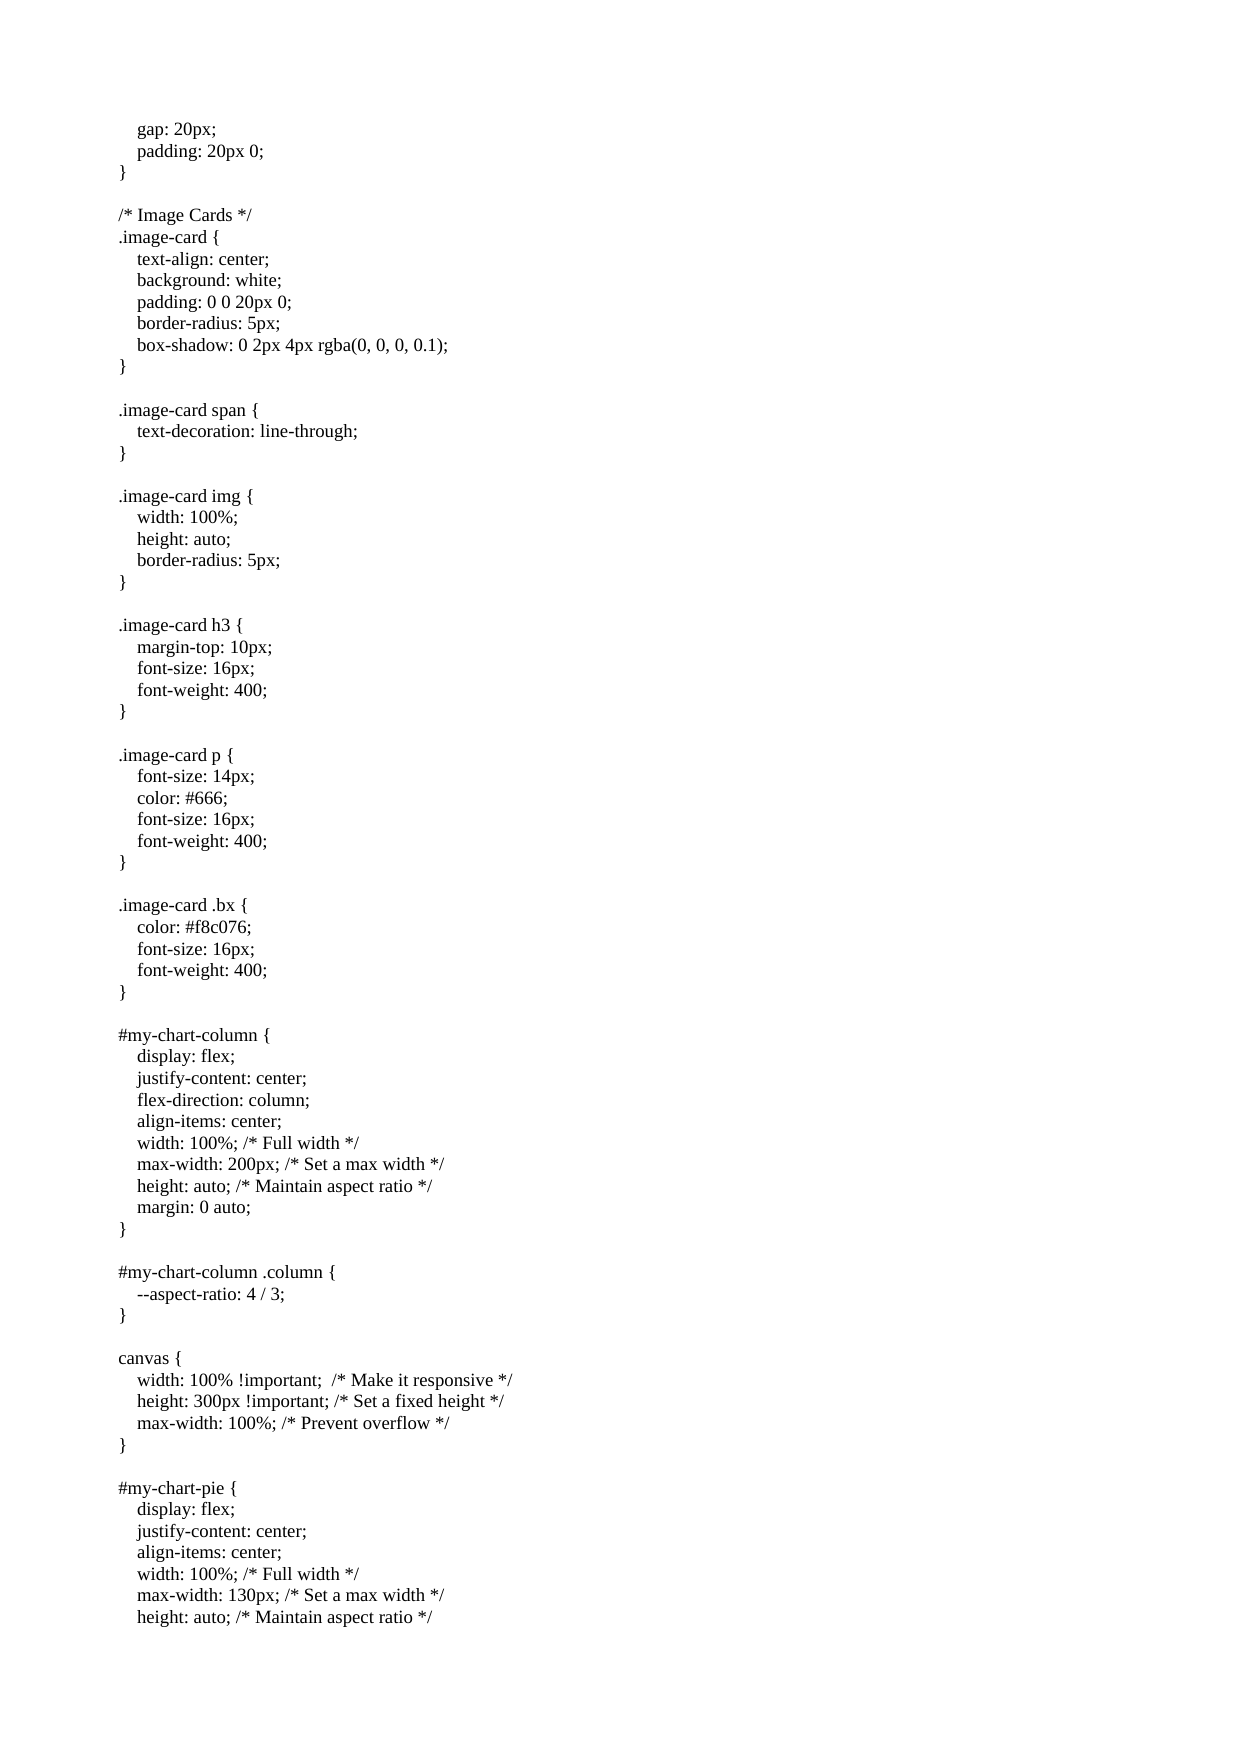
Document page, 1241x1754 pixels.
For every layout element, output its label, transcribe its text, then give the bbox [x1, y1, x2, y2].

text border-radius: 5px; [118, 312, 1122, 334]
text width: 100%; [118, 506, 1122, 528]
text background: white; [118, 269, 1122, 291]
text text-align: center; [118, 247, 1122, 269]
text max-width: 200px; /* Set a max width */ [118, 1153, 1122, 1175]
text canvas { [118, 1347, 1122, 1369]
text font-weight: 400; [118, 830, 1122, 851]
text .image-card span { [118, 398, 1122, 420]
text .image-card .bx { [118, 894, 1122, 916]
text } [118, 851, 1122, 873]
text gap: 20px; [118, 118, 1122, 140]
text font-weight: 400; [118, 959, 1122, 981]
text font-size: 14px; [118, 765, 1122, 787]
text /* Image Cards */ [118, 204, 1122, 226]
text font-size: 16px; [118, 808, 1122, 830]
text #my-chart-column .column { [118, 1261, 1122, 1282]
text font-size: 16px; [118, 657, 1122, 679]
text .image-card img { [118, 485, 1122, 506]
text } [118, 700, 1122, 722]
text .image-card h3 { [118, 614, 1122, 636]
text justify-content: center; [118, 1520, 1122, 1541]
text } [118, 1433, 1122, 1455]
text flex-direction: column; [118, 1088, 1122, 1110]
text } [118, 355, 1122, 377]
text height: 300px !important; /* Set a fixed height */ [118, 1390, 1122, 1412]
text height: auto; [118, 528, 1122, 549]
text display: flex; [118, 1498, 1122, 1520]
text display: flex; [118, 1045, 1122, 1067]
text height: auto; /* Maintain aspect ratio */ [118, 1606, 1122, 1627]
text } [118, 981, 1122, 1002]
text } [118, 442, 1122, 463]
text --aspect-ratio: 4 / 3; [118, 1282, 1122, 1304]
text max-width: 130px; /* Set a max width */ [118, 1584, 1122, 1606]
text margin-top: 10px; [118, 636, 1122, 657]
text } [118, 1218, 1122, 1239]
text justify-content: center; [118, 1067, 1122, 1088]
text #my-chart-pie { [118, 1477, 1122, 1498]
text max-width: 100%; /* Prevent overflow */ [118, 1412, 1122, 1433]
text height: auto; /* Maintain aspect ratio */ [118, 1175, 1122, 1196]
text width: 100%; /* Full width */ [118, 1563, 1122, 1584]
text box-shadow: 0 2px 4px rgba(0, 0, 0, 0.1); [118, 334, 1122, 355]
text } [118, 161, 1122, 183]
text font-weight: 400; [118, 679, 1122, 700]
text color: #666; [118, 787, 1122, 808]
text width: 100%; /* Full width */ [118, 1132, 1122, 1153]
text color: #f8c076; [118, 916, 1122, 937]
text #my-chart-column { [118, 1024, 1122, 1045]
text .image-card { [118, 226, 1122, 247]
text } [118, 1304, 1122, 1326]
text padding: 0 0 20px 0; [118, 291, 1122, 312]
text margin: 0 auto; [118, 1196, 1122, 1218]
text .image-card p { [118, 743, 1122, 765]
text border-radius: 5px; [118, 549, 1122, 571]
text width: 100% !important; /* Make it responsive */ [118, 1369, 1122, 1390]
text font-size: 16px; [118, 937, 1122, 959]
text } [118, 571, 1122, 592]
text text-decoration: line-through; [118, 420, 1122, 442]
text padding: 20px 0; [118, 140, 1122, 161]
text align-items: center; [118, 1541, 1122, 1563]
text align-items: center; [118, 1110, 1122, 1132]
